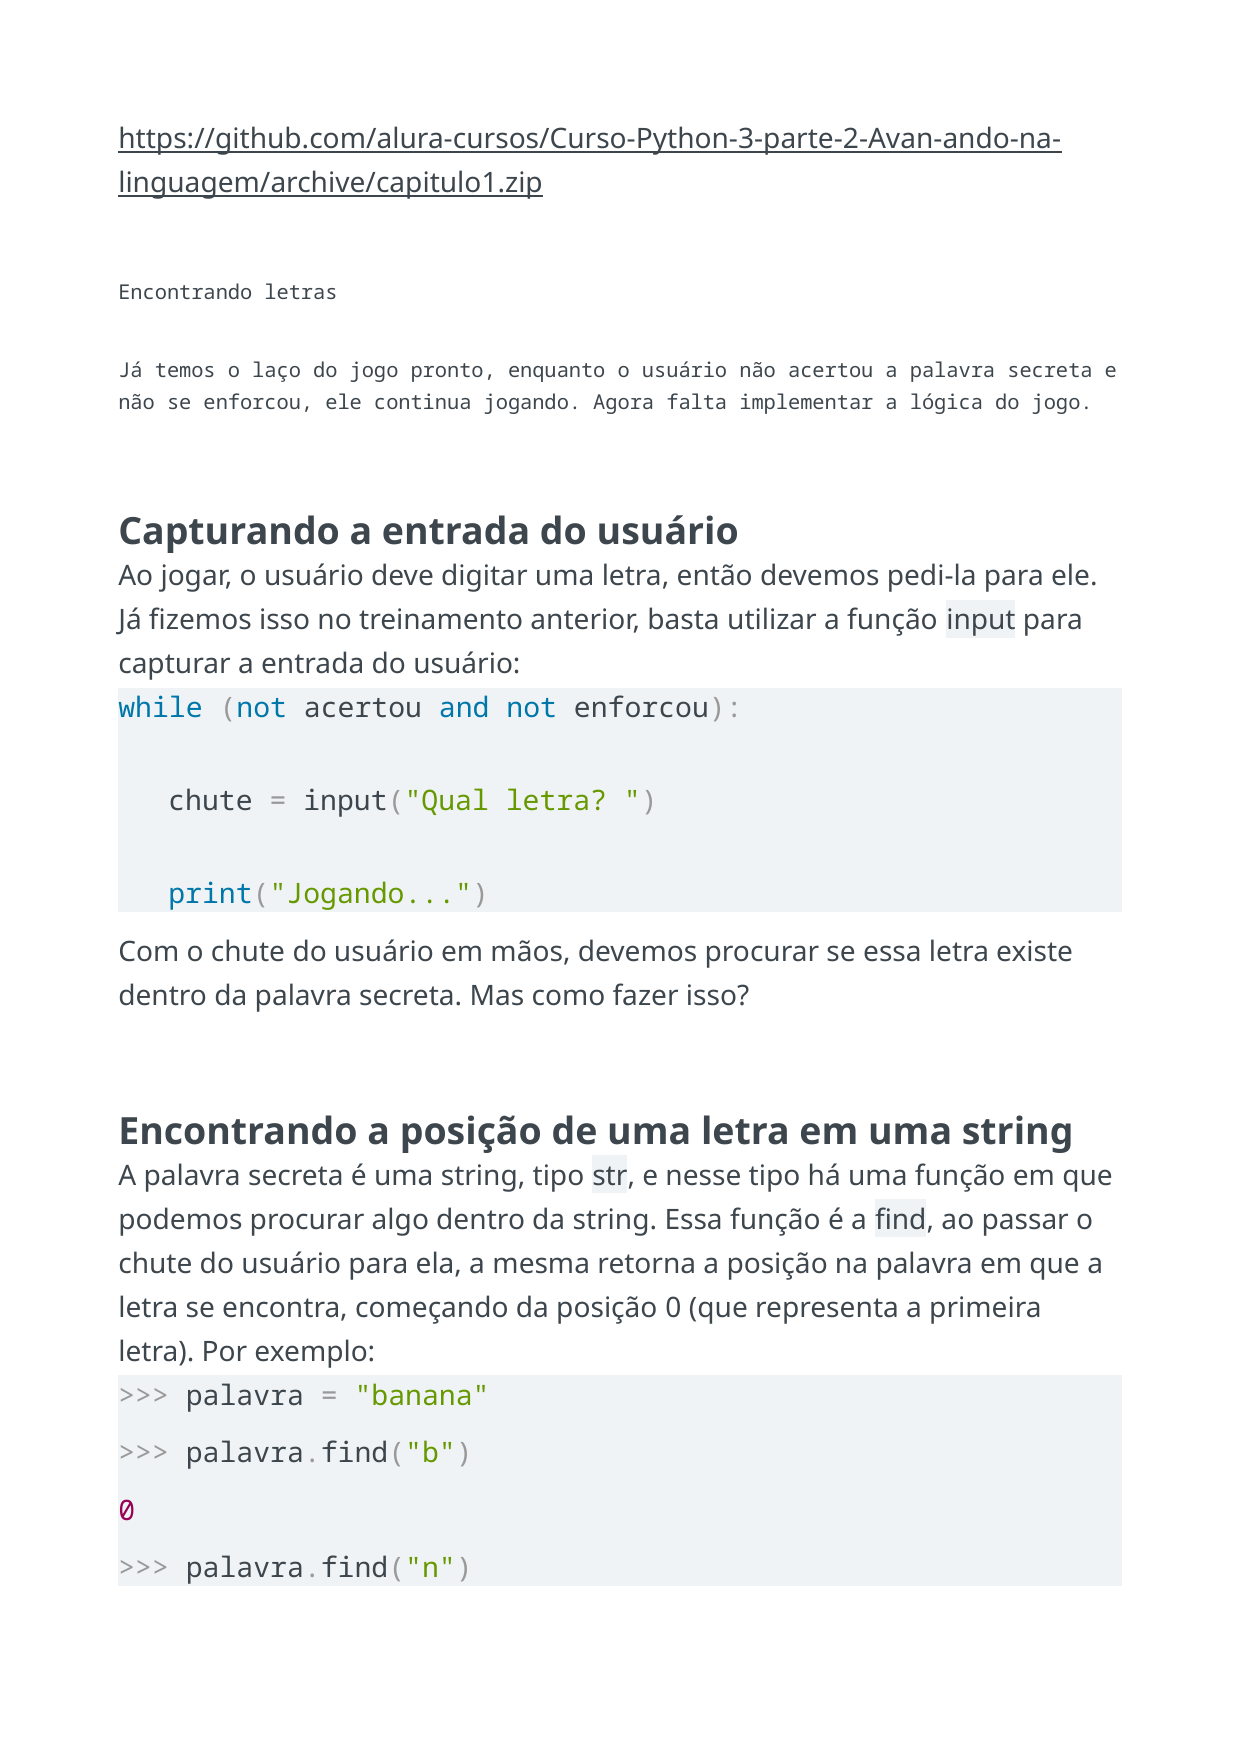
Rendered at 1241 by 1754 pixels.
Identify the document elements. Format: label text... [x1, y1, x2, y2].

text print("Jogando...") [118, 873, 1122, 912]
text while (not acertou and not enforcou): [118, 688, 1122, 726]
text Com o chute do usuário em mãos, devemos procurar se essa letra existe dentro da palavra secreta. Mas como fazer isso? [118, 931, 1122, 1013]
text Já temos o laço do jogo pronto, enquanto o usuário não acertou a palavra secreta e não se enforcou, ele continua jogando. Agora falta implementar a lógica do jogo. [118, 318, 1122, 415]
text >>> palavra = "banana" [118, 1375, 1122, 1414]
text A palavra secreta é uma string, tipo str, e nesse tipo há uma função em que podemos procurar algo dentro da string. Essa função é a find, ao passar o chute do usuário para ela, a mesma retorna a posição na palavra em que a letra se encontra, começando da posição 0 (que representa a primeira letra). Por exemplo: [118, 1155, 1122, 1369]
text https://github.com/alura-cursos/Curso-Python-3-parte-2-Avan-ando-na-linguagem/archive/capitulo1.zip [118, 118, 1122, 201]
subtitle Encontrando letras [118, 278, 1122, 305]
subtitle Encontrando a posição de uma letra em uma string [118, 1104, 1122, 1155]
subtitle Capturando a entrada do usuário [118, 504, 1122, 555]
text Ao jogar, o usuário deve digitar uma letra, então devemos pedi-la para ele. Já fizemos isso no treinamento anterior, basta utilizar a função input para capturar a entrada do usuário: [118, 555, 1122, 682]
text >>> palavra.find("n") [118, 1548, 1122, 1586]
text 0 [118, 1490, 1122, 1529]
text chute = input("Qual letra? ") [118, 781, 1122, 819]
text >>> palavra.find("b") [118, 1433, 1122, 1471]
